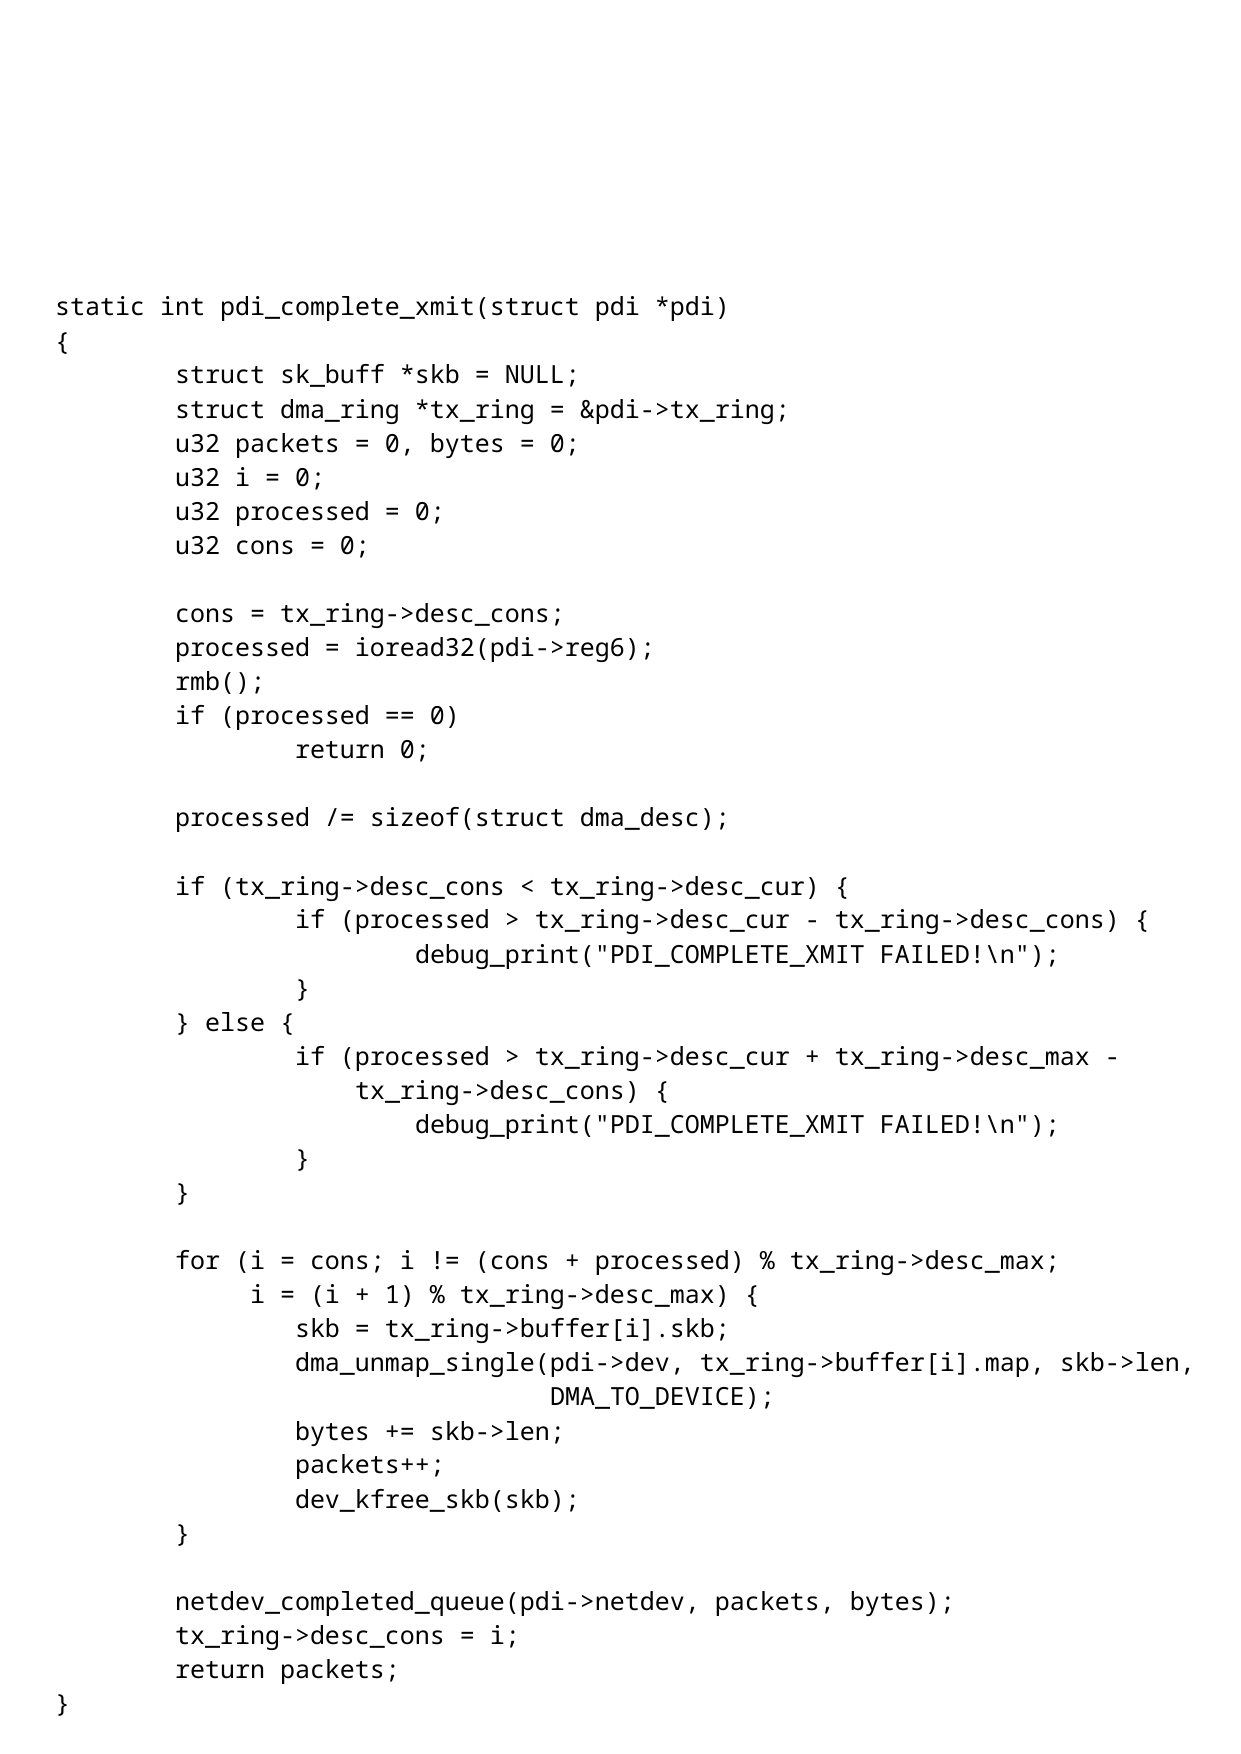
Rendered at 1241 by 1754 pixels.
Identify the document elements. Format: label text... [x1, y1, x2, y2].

text Funkcja pdi_complete_xmit sprawdza, ile pakietów zostało już wysłanych, weryfikuje czy ta wartość jest prawdziwa poprzez warunki if, następnie w pętli usuwa bufor pakietu z przestrzeni adresowej przezs dma_unmap_single, a następnie usuwa pakiet, wywołując funkcję dev_kfree_skb. [118, 373, 1122, 561]
